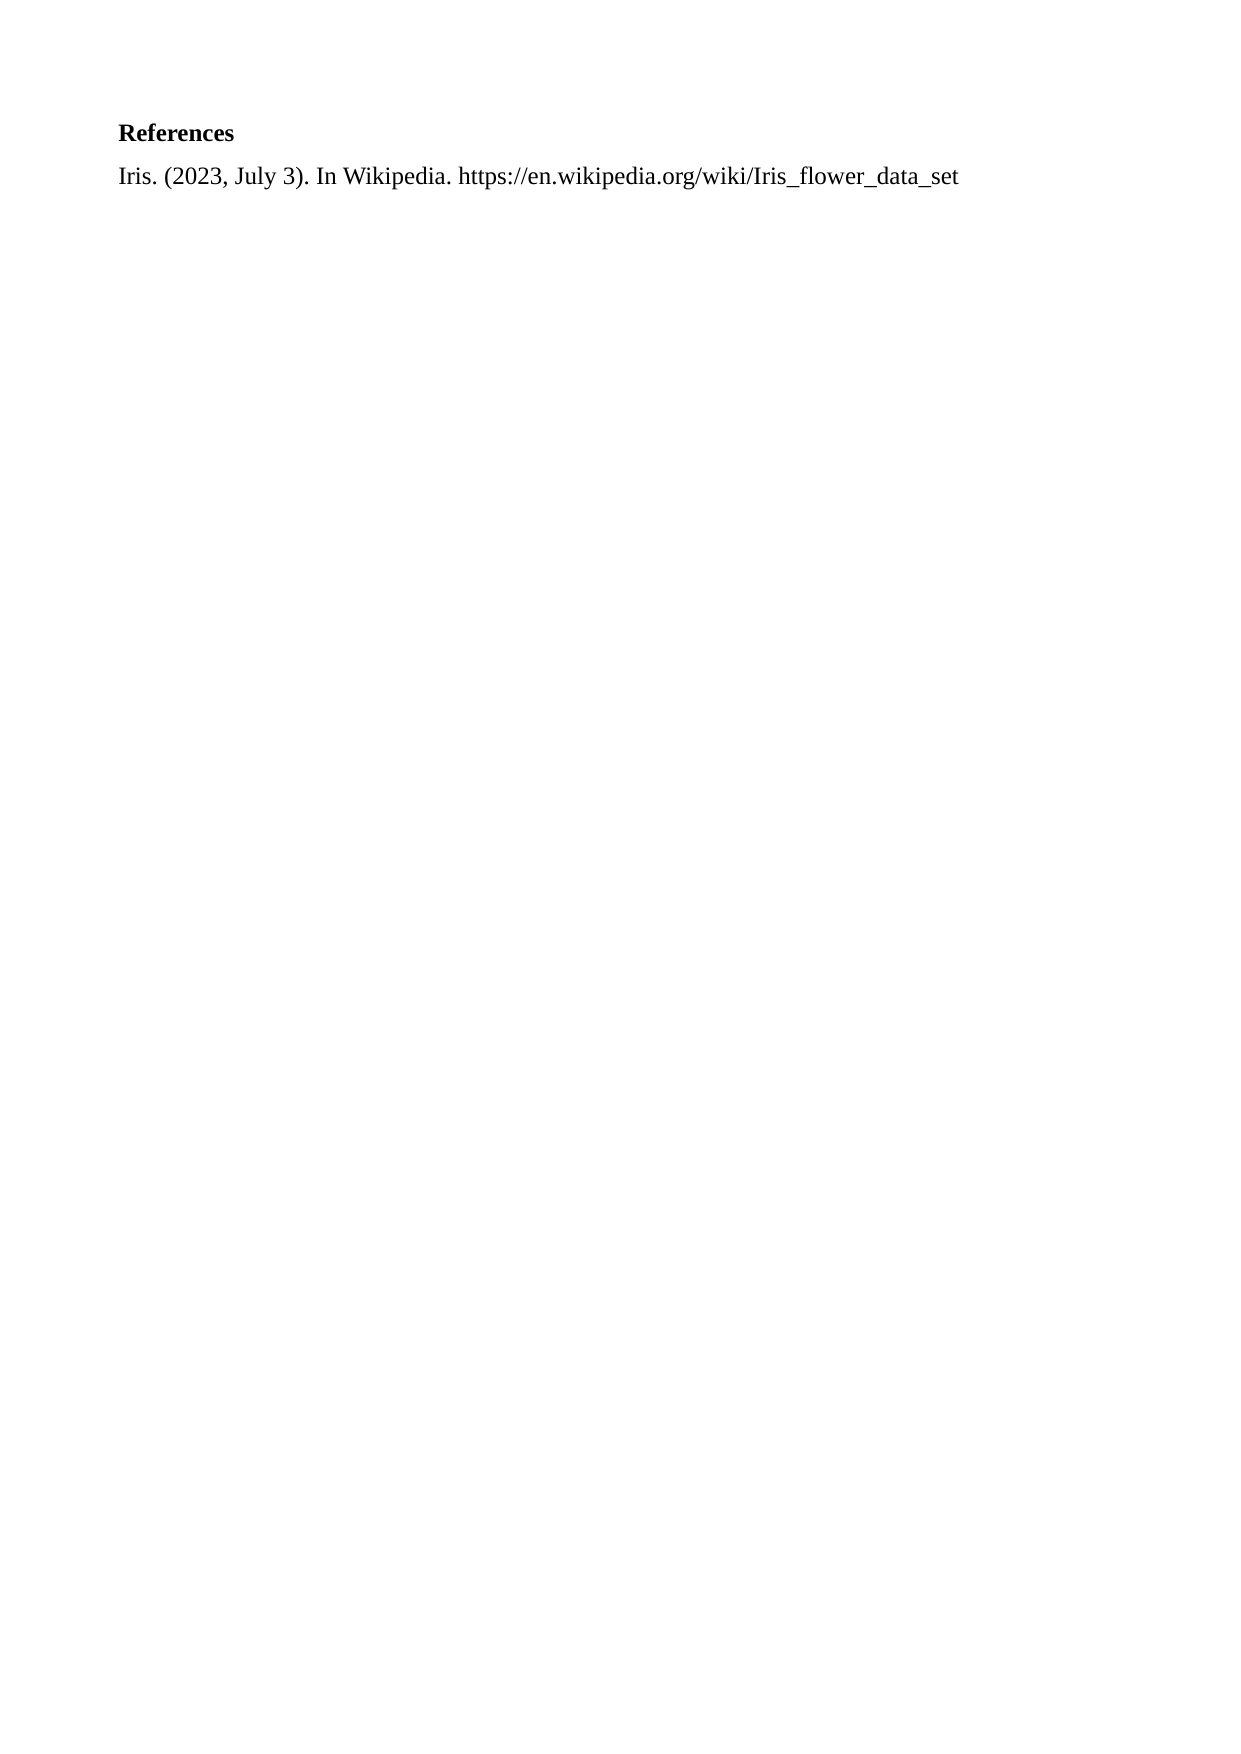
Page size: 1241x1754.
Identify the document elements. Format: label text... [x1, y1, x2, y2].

text Iris. (2023, July 3). In Wikipedia. https://en.wikipedia.org/wiki/Iris_flower_data_set [118, 161, 1122, 190]
text References [118, 118, 1122, 147]
